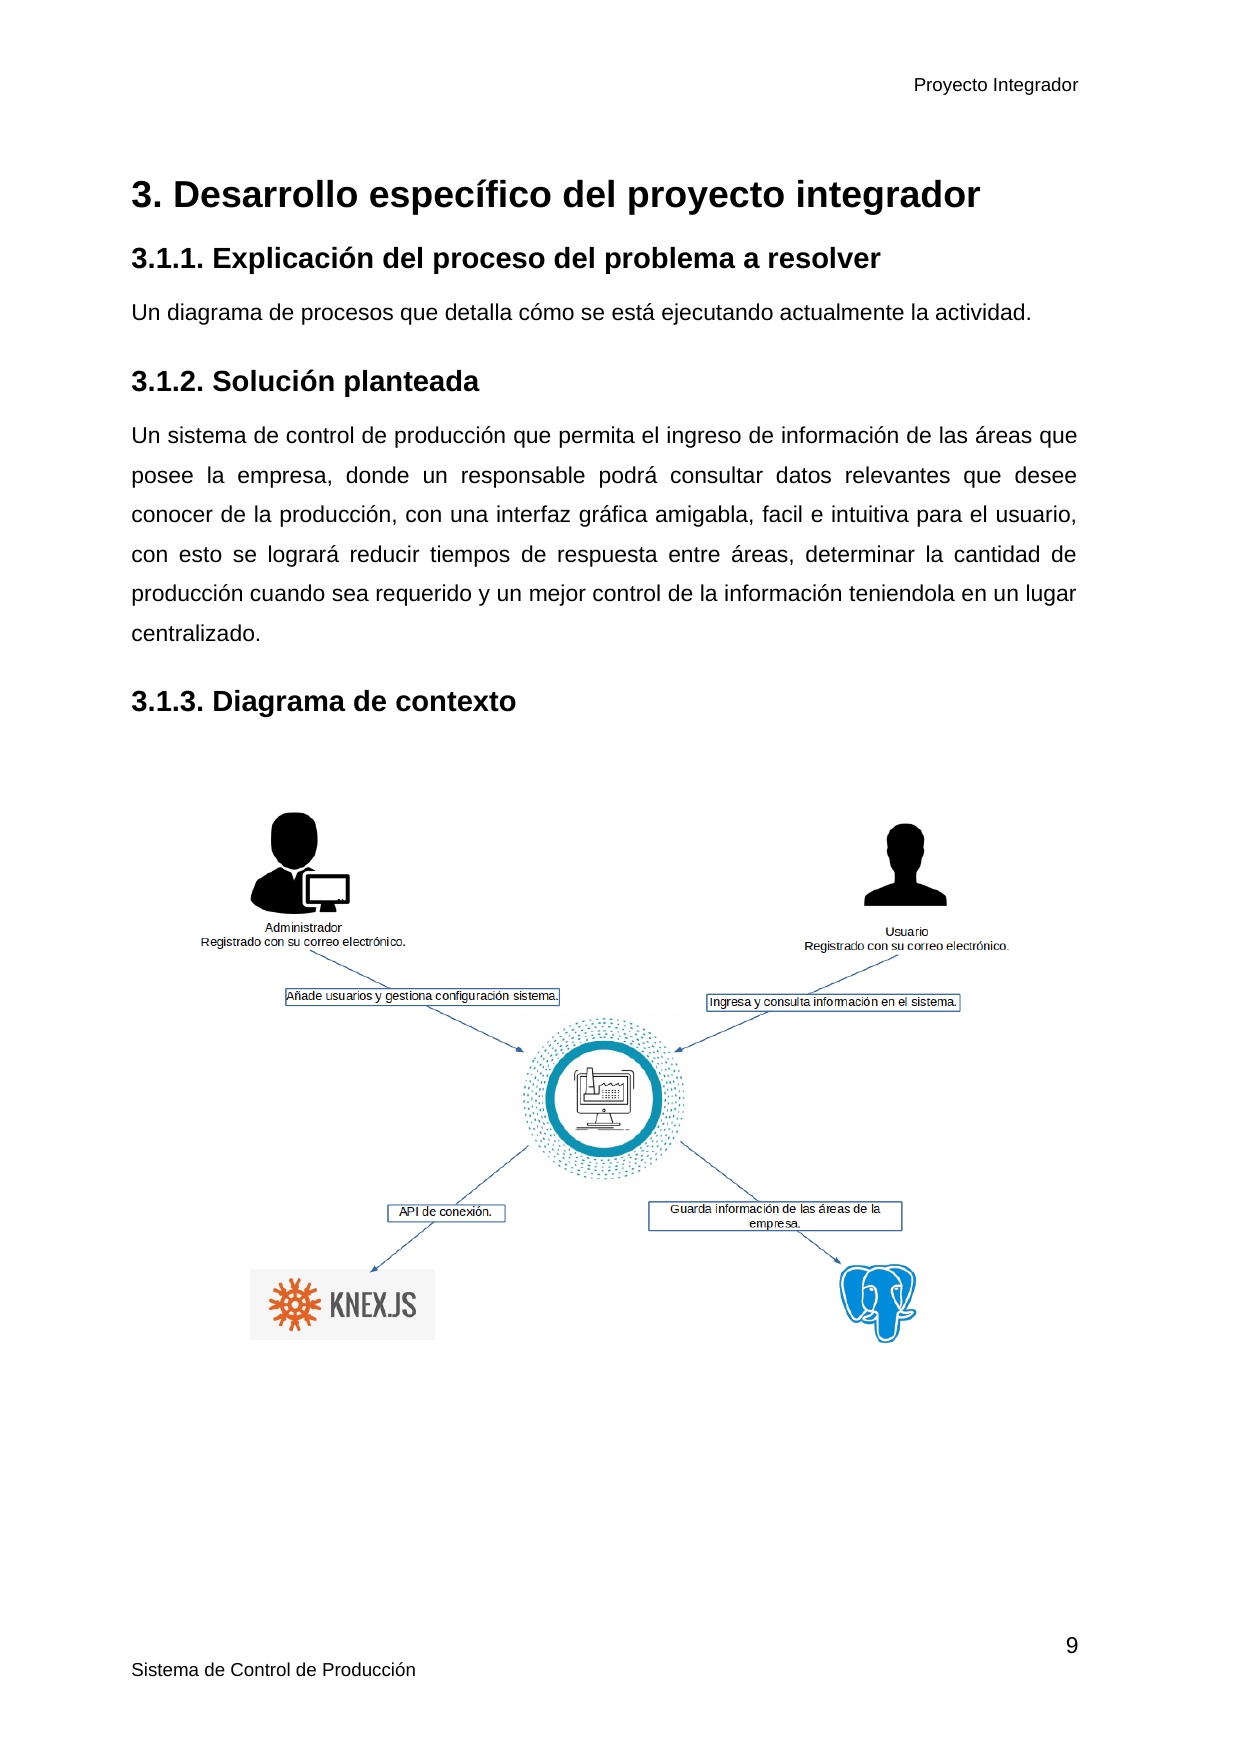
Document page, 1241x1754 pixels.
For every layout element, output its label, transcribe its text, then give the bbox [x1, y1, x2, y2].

text Un sistema de control de producción que permita el ingreso de información de las áreas que posee la empresa, donde un responsable podrá consultar datos relevantes que desee conocer de la producción, con una interfaz gráfica amigabla, facil e intuitiva para el usuario, con esto se logrará reducir tiempos de respuesta entre áreas, determinar la cantidad de producción cuando sea requerido y un mejor control de la información teniendola en un lugar centralizado. [131, 422, 1078, 646]
subtitle 3.1.2. Solución planteada [131, 364, 1078, 397]
subtitle 3.1.3. Diagrama de contexto [131, 684, 1078, 718]
subtitle 3. Desarrollo específico del proyecto integrador [131, 173, 1078, 216]
picture [131, 742, 1079, 1413]
subtitle 3.1.1. Explicación del proceso del problema a resolver [131, 241, 1078, 274]
text Un diagrama de procesos que detalla cómo se está ejecutando actualmente la actividad. [131, 299, 1078, 326]
